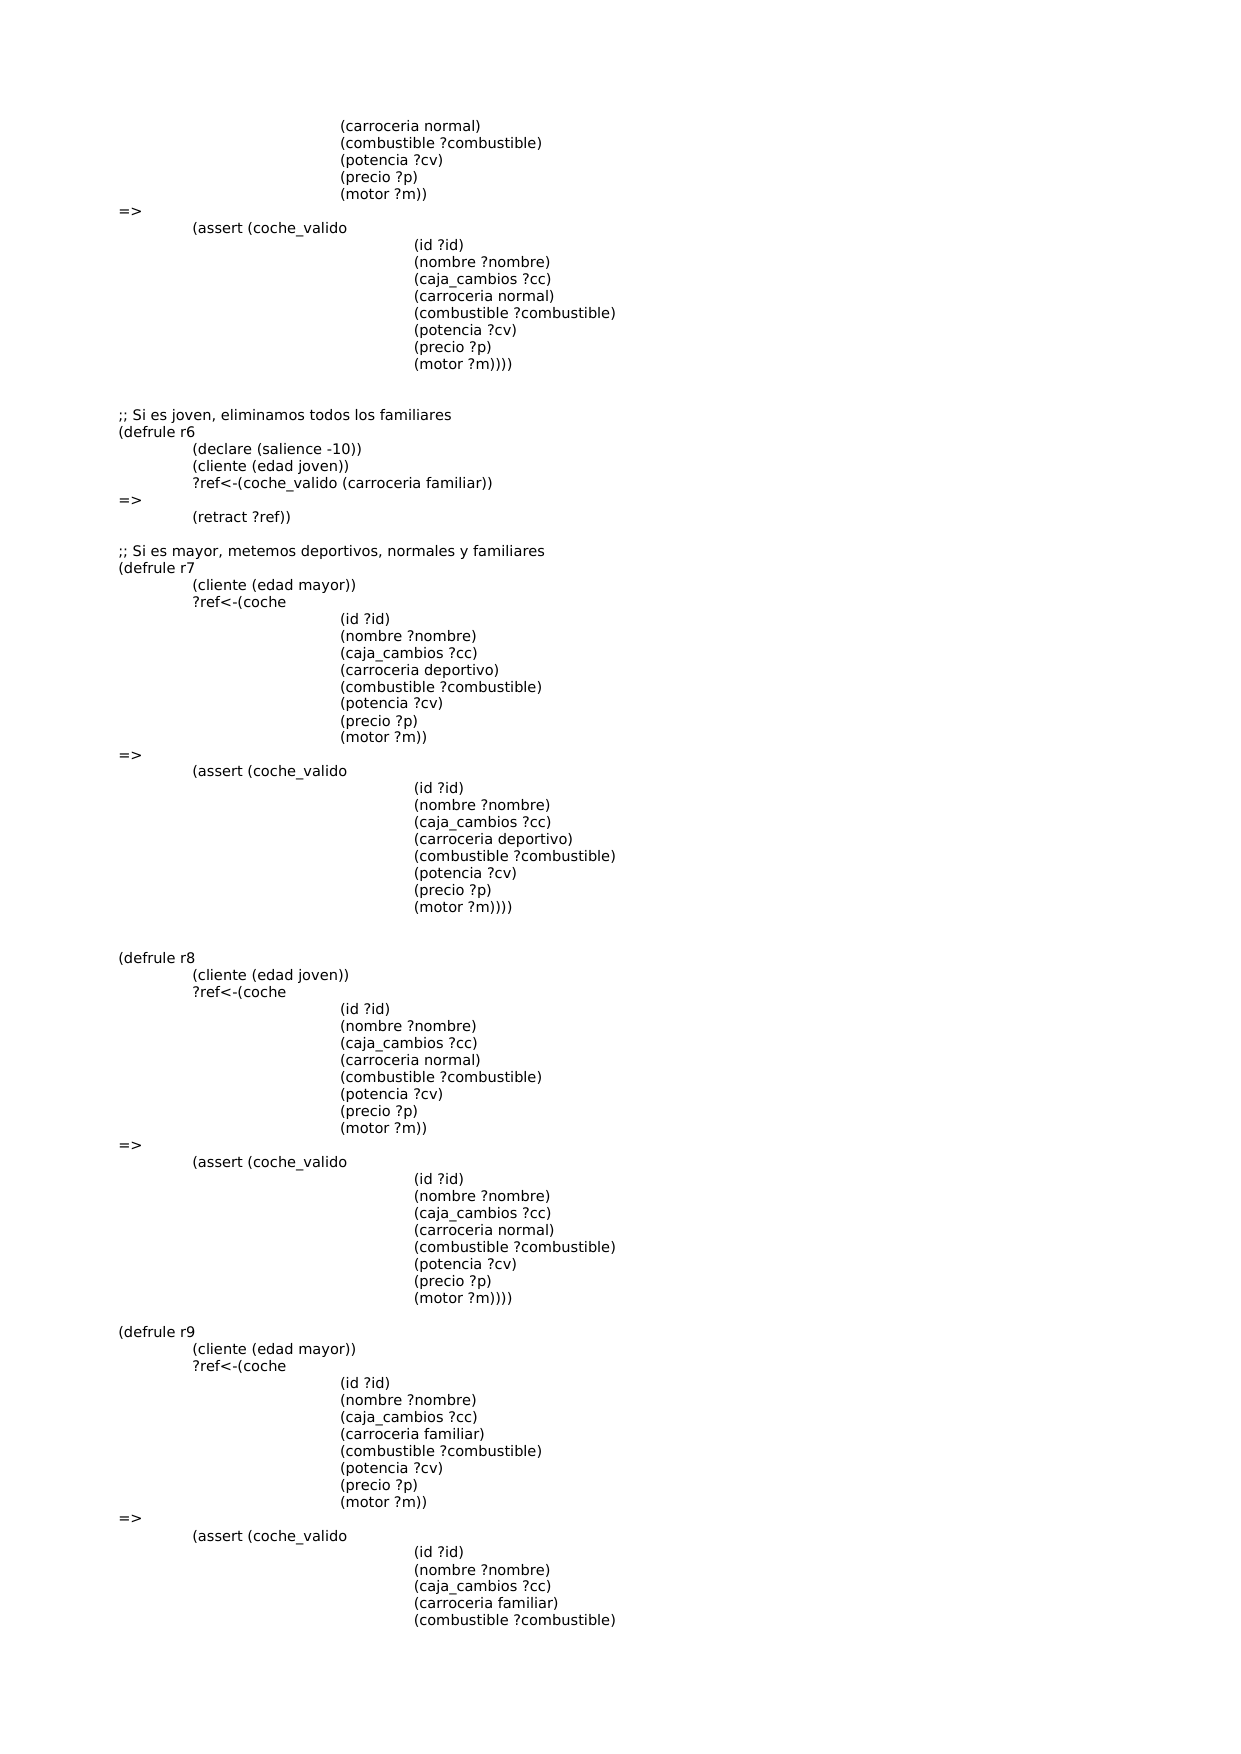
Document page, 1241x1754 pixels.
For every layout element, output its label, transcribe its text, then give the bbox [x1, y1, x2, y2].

text (cliente (edad joven)) [118, 967, 1122, 984]
text ;; Si es joven, eliminamos todos los familiares [118, 407, 1122, 424]
text (carroceria normal) [118, 118, 1122, 135]
text (id ?id) [118, 780, 1122, 797]
text (potencia ?cv) [118, 322, 1122, 339]
text (defrule r9 [118, 1324, 1122, 1341]
text (potencia ?cv) [118, 152, 1122, 169]
text (motor ?m)))) [118, 899, 1122, 916]
text (motor ?m)) [118, 186, 1122, 203]
text ?ref<-(coche [118, 1358, 1122, 1374]
text (potencia ?cv) [118, 1459, 1122, 1476]
text (combustible ?combustible) [118, 305, 1122, 322]
text (declare (salience -10)) [118, 441, 1122, 458]
text (nombre ?nombre) [118, 1392, 1122, 1408]
text (caja_cambios ?cc) [118, 1578, 1122, 1595]
text (motor ?m)))) [118, 356, 1122, 373]
text (assert (coche_valido [118, 220, 1122, 237]
text (precio ?p) [118, 882, 1122, 899]
text ?ref<-(coche [118, 984, 1122, 1001]
text (id ?id) [118, 611, 1122, 627]
text (combustible ?combustible) [118, 1239, 1122, 1256]
text (precio ?p) [118, 169, 1122, 186]
text (defrule r7 [118, 559, 1122, 577]
text (motor ?m)))) [118, 1290, 1122, 1307]
text (carroceria familiar) [118, 1595, 1122, 1612]
text (defrule r8 [118, 950, 1122, 967]
text => [118, 492, 1122, 509]
text => [118, 203, 1122, 220]
text (caja_cambios ?cc) [118, 271, 1122, 288]
text (motor ?m)) [118, 1120, 1122, 1137]
text (precio ?p) [118, 1103, 1122, 1120]
text (id ?id) [118, 1544, 1122, 1561]
text (precio ?p) [118, 1273, 1122, 1290]
text (combustible ?combustible) [118, 1069, 1122, 1086]
text (nombre ?nombre) [118, 1188, 1122, 1205]
text (id ?id) [118, 1001, 1122, 1018]
text (id ?id) [118, 1171, 1122, 1188]
text (assert (coche_valido [118, 763, 1122, 780]
text (nombre ?nombre) [118, 627, 1122, 644]
text (carroceria normal) [118, 1222, 1122, 1239]
text ?ref<-(coche [118, 593, 1122, 611]
text (retract ?ref)) [118, 509, 1122, 526]
text => [118, 1510, 1122, 1527]
text (combustible ?combustible) [118, 135, 1122, 152]
text (motor ?m)) [118, 1493, 1122, 1510]
text (carroceria normal) [118, 1052, 1122, 1069]
text (caja_cambios ?cc) [118, 1408, 1122, 1426]
text (carroceria normal) [118, 288, 1122, 305]
text (nombre ?nombre) [118, 1018, 1122, 1035]
text (cliente (edad mayor)) [118, 1341, 1122, 1358]
text (caja_cambios ?cc) [118, 1205, 1122, 1222]
text (nombre ?nombre) [118, 254, 1122, 271]
text (precio ?p) [118, 712, 1122, 729]
text (nombre ?nombre) [118, 1561, 1122, 1578]
text (caja_cambios ?cc) [118, 814, 1122, 831]
text (id ?id) [118, 1374, 1122, 1392]
text (caja_cambios ?cc) [118, 644, 1122, 661]
text (carroceria deportivo) [118, 831, 1122, 848]
text => [118, 1137, 1122, 1154]
text (combustible ?combustible) [118, 1612, 1122, 1629]
text (carroceria familiar) [118, 1426, 1122, 1442]
text (combustible ?combustible) [118, 848, 1122, 865]
text (potencia ?cv) [118, 695, 1122, 712]
text (caja_cambios ?cc) [118, 1035, 1122, 1052]
text (nombre ?nombre) [118, 797, 1122, 814]
text (assert (coche_valido [118, 1154, 1122, 1171]
text (assert (coche_valido [118, 1527, 1122, 1544]
text (carroceria deportivo) [118, 661, 1122, 678]
text (motor ?m)) [118, 729, 1122, 746]
text (precio ?p) [118, 1476, 1122, 1493]
text (precio ?p) [118, 339, 1122, 356]
text (combustible ?combustible) [118, 1442, 1122, 1459]
text (potencia ?cv) [118, 1256, 1122, 1273]
text (defrule r6 [118, 424, 1122, 441]
text ?ref<-(coche_valido (carroceria familiar)) [118, 475, 1122, 492]
text (potencia ?cv) [118, 865, 1122, 882]
text ;; Si es mayor, metemos deportivos, normales y familiares [118, 543, 1122, 559]
text (combustible ?combustible) [118, 678, 1122, 695]
text (cliente (edad joven)) [118, 458, 1122, 475]
text => [118, 746, 1122, 763]
text (cliente (edad mayor)) [118, 577, 1122, 593]
text (potencia ?cv) [118, 1086, 1122, 1103]
text (id ?id) [118, 237, 1122, 254]
